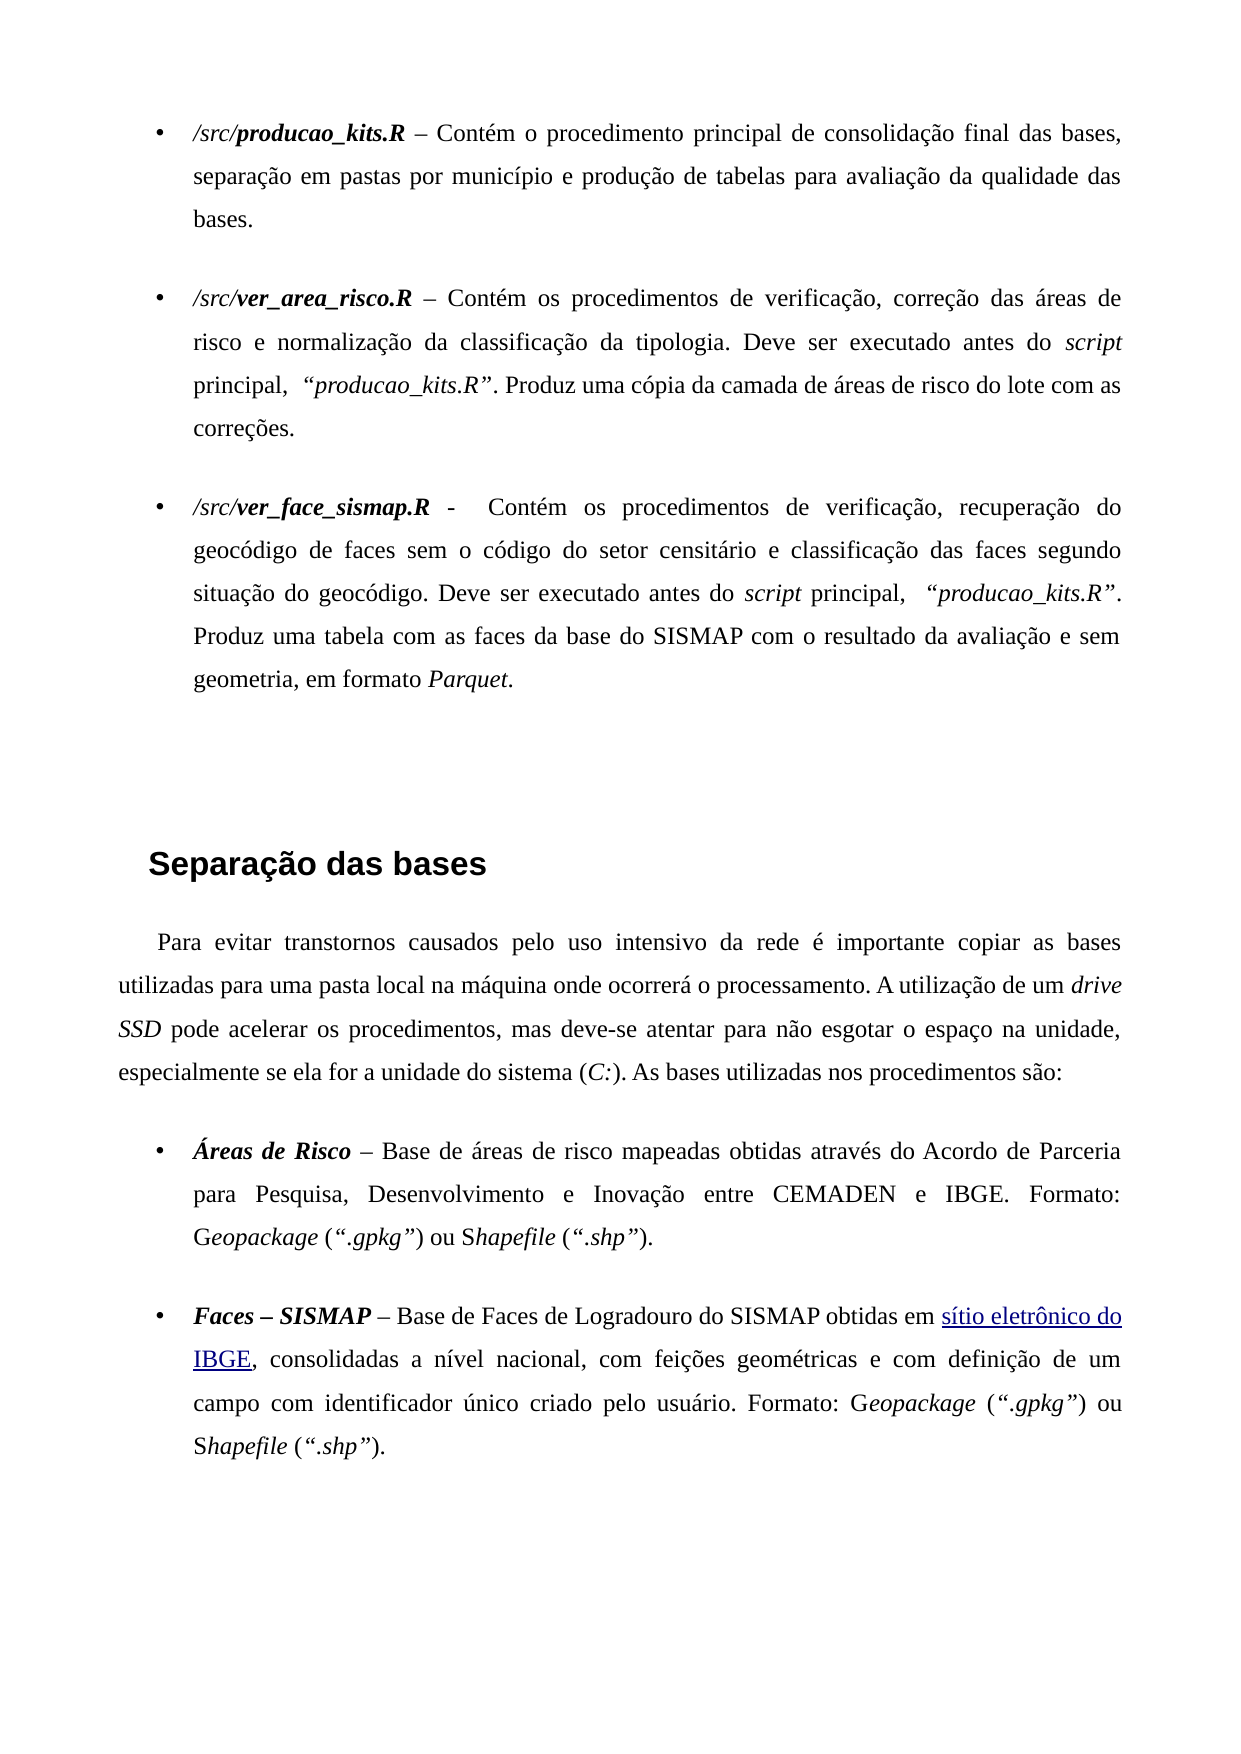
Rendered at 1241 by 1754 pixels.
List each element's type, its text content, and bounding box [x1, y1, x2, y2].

list Faces – SISMAP – Base de Faces de Logradouro do SISMAP obtidas em sítio eletrônico do IBGE, consolidadas a nível nacional, com feições geométricas e com definição de um campo com identificador único criado pelo usuário. Formato: Geopackage (“.gpkg”) ou Shapefile (“.shp”). [156, 1301, 1122, 1459]
list /src/producao_kits.R – Contém o procedimento principal de consolidação final das bases, separação em pastas por município e produção de tabelas para avaliação da qualidade das bases. [156, 118, 1122, 233]
list /src/ver_area_risco.R – Contém os procedimentos de verificação, correção das áreas de risco e normalização da classificação da tipologia. Deve ser executado antes do script principal, “producao_kits.R”. Produz uma cópia da camada de áreas de risco do lote com as correções. [156, 283, 1122, 442]
text Para evitar transtornos causados pelo uso intensivo da rede é importante copiar as bases utilizadas para uma pasta local na máquina onde ocorrerá o processamento. A utilização de um drive SSD pode acelerar os procedimentos, mas deve-se atentar para não esgotar o espaço na unidade, especialmente se ela for a unidade do sistema (C:). As bases utilizadas nos procedimentos são: [118, 927, 1122, 1086]
list /src/ver_face_sismap.R - Contém os procedimentos de verificação, recuperação do geocódigo de faces sem o código do setor censitário e classificação das faces segundo situação do geocódigo. Deve ser executado antes do script principal, “producao_kits.R”. Produz uma tabela com as faces da base do SISMAP com o resultado da avaliação e sem geometria, em formato Parquet. [156, 492, 1122, 693]
list Áreas de Risco – Base de áreas de risco mapeadas obtidas através do Acordo de Parceria para Pesquisa, Desenvolvimento e Inovação entre CEMADEN e IBGE. Formato: Geopackage (“.gpkg”) ou Shapefile (“.shp”). [156, 1136, 1122, 1251]
subtitle Separação das bases [148, 844, 1122, 882]
